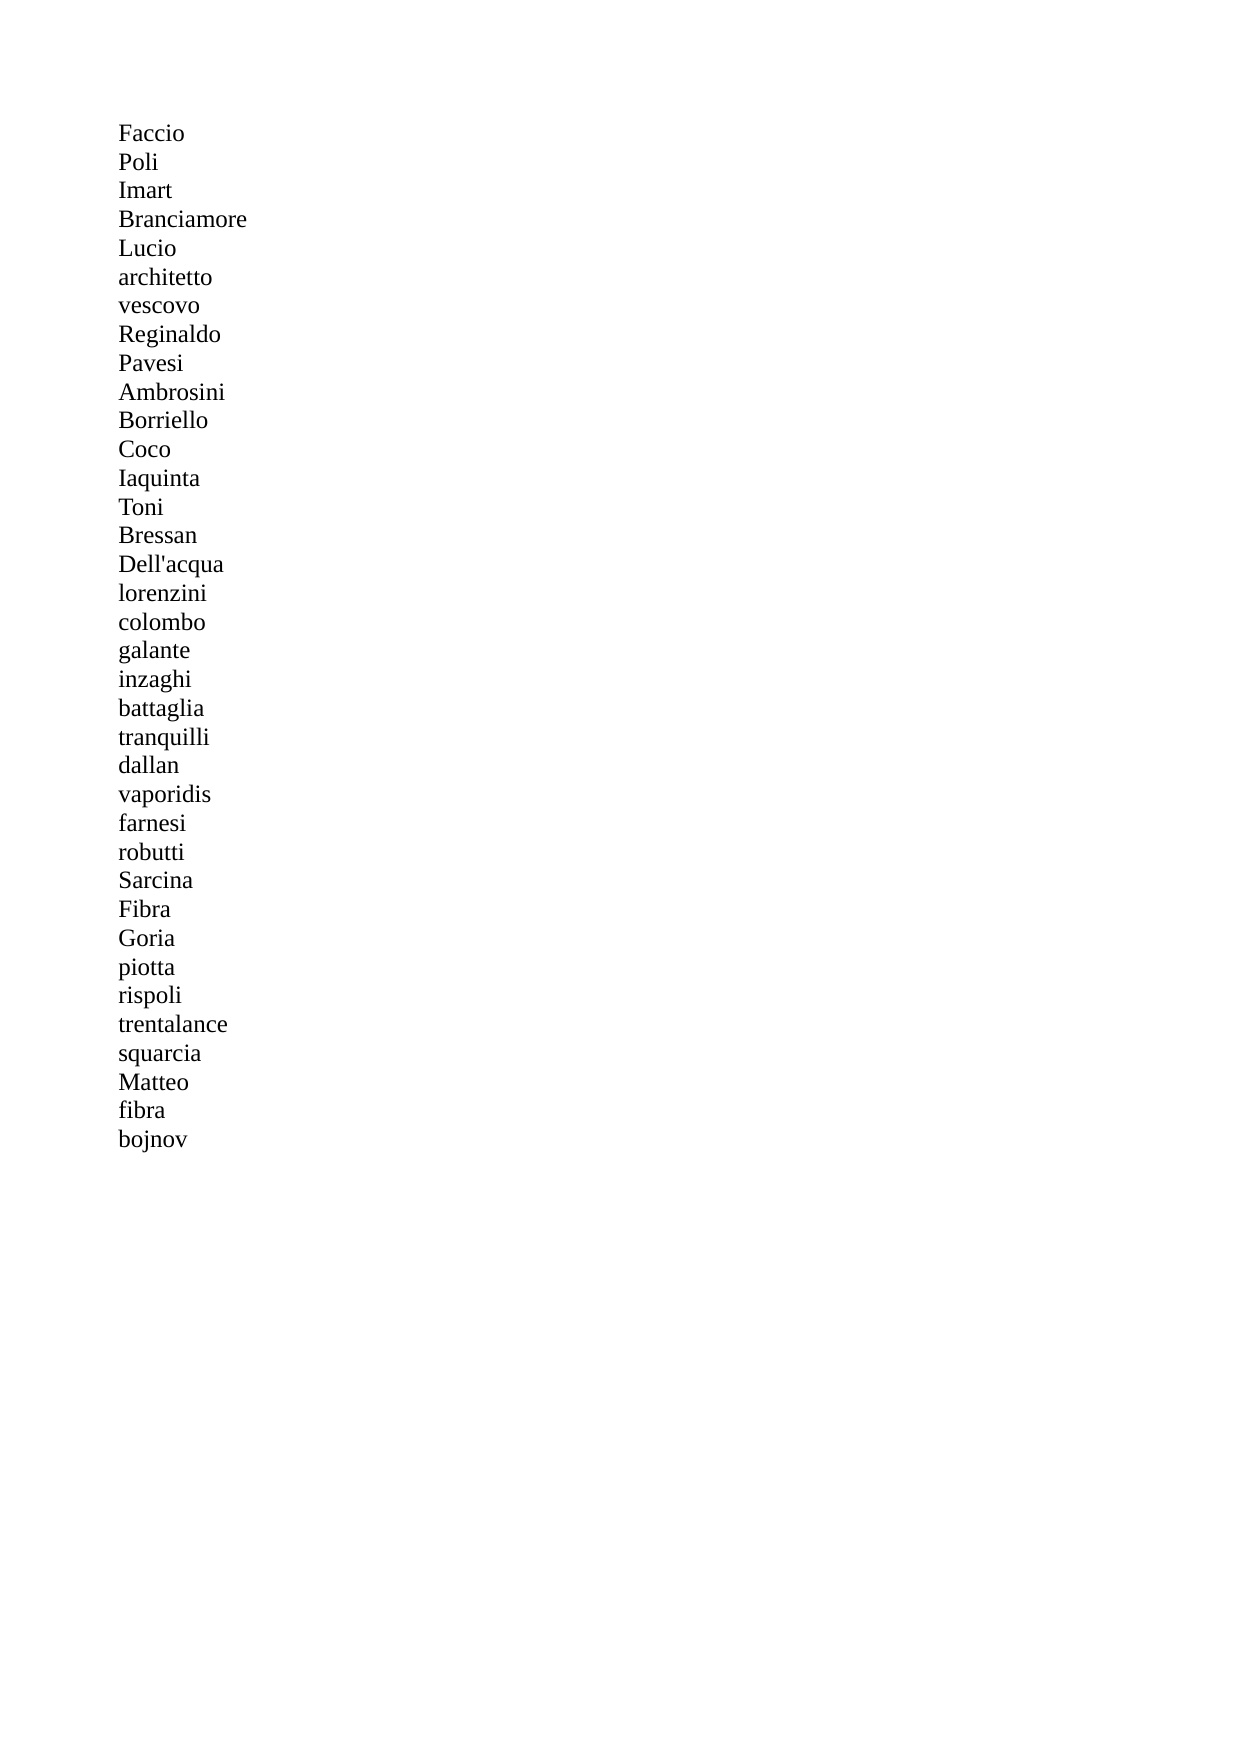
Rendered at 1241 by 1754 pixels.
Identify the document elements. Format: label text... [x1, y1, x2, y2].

text tranquilli [118, 722, 1122, 751]
text Lucio [118, 233, 1122, 262]
text architetto [118, 262, 1122, 291]
text inzaghi [118, 664, 1122, 693]
text squarcia [118, 1038, 1122, 1067]
text fibra [118, 1096, 1122, 1124]
text Iaquinta [118, 463, 1122, 492]
text Ambrosini [118, 377, 1122, 406]
text colombo [118, 607, 1122, 636]
text Imart [118, 176, 1122, 204]
text Goria [118, 923, 1122, 952]
text Reginaldo [118, 319, 1122, 348]
text Dell'acqua [118, 549, 1122, 578]
text robutti [118, 837, 1122, 866]
text lorenzini [118, 578, 1122, 607]
text rispoli [118, 981, 1122, 1009]
text battaglia [118, 693, 1122, 722]
text trentalance [118, 1009, 1122, 1038]
text Fibra [118, 894, 1122, 923]
text piotta [118, 952, 1122, 981]
text Coco [118, 434, 1122, 463]
text vaporidis [118, 779, 1122, 808]
text Faccio [118, 118, 1122, 147]
text vescovo [118, 291, 1122, 319]
text Poli [118, 147, 1122, 176]
text Toni [118, 492, 1122, 521]
text Matteo [118, 1067, 1122, 1096]
text Bressan [118, 521, 1122, 549]
text Branciamore [118, 204, 1122, 233]
text galante [118, 636, 1122, 664]
text Sarcina [118, 866, 1122, 894]
text Borriello [118, 406, 1122, 434]
text farnesi [118, 808, 1122, 837]
text bojnov [118, 1124, 1122, 1153]
text dallan [118, 751, 1122, 779]
text Pavesi [118, 348, 1122, 377]
